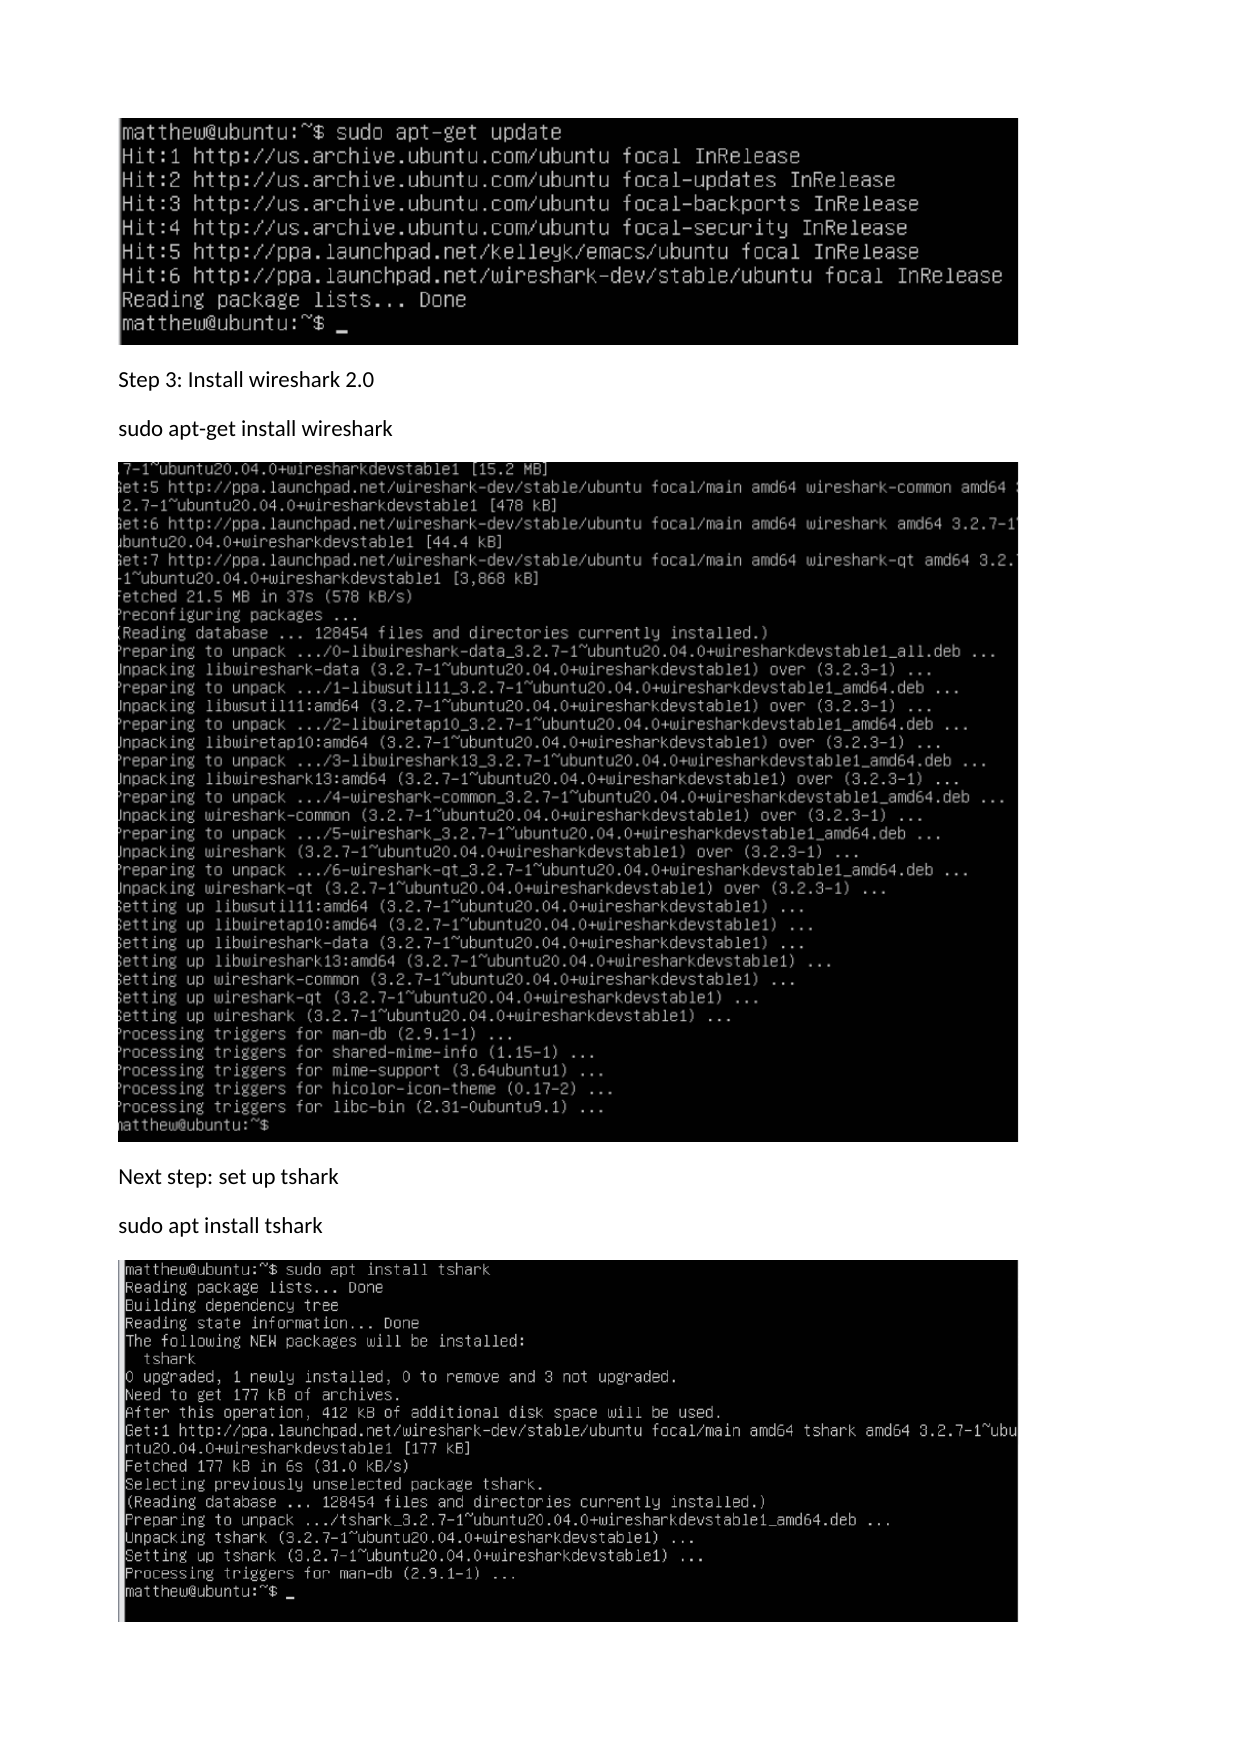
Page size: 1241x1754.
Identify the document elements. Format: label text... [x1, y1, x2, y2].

text sudo apt-get install wireshark [118, 414, 1122, 442]
text Step 3: Install wireshark 2.0 [118, 365, 1122, 393]
text Next step: set up tshark [118, 1162, 1122, 1191]
text sudo apt install tshark [118, 1211, 1122, 1239]
